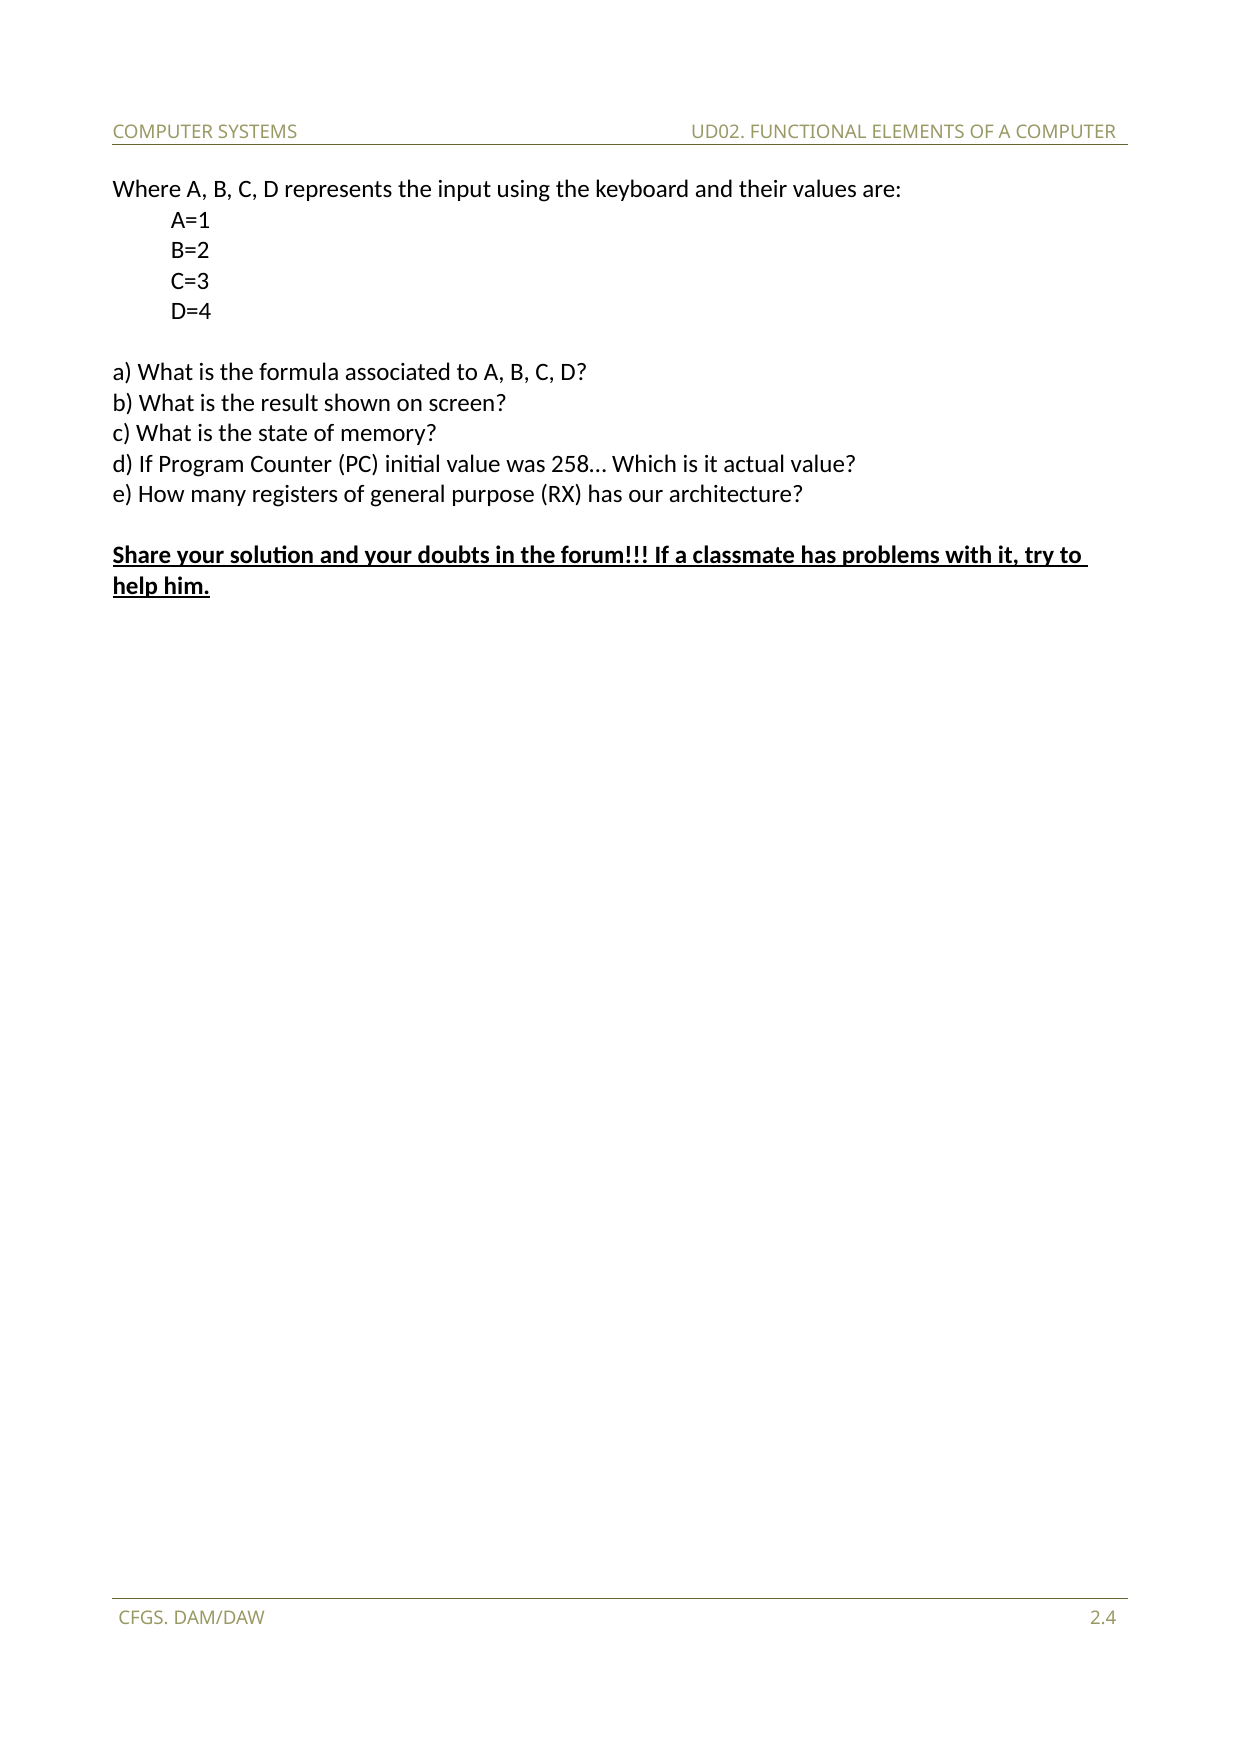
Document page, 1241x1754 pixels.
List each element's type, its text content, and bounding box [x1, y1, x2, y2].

text a) What is the formula associated to A, B, C, D? [112, 356, 1128, 387]
text e) How many registers of general purpose (RX) has our architecture? [112, 478, 1128, 509]
text b) What is the result shown on screen? [112, 387, 1128, 417]
text Where A, B, C, D represents the input using the keyboard and their values are: [112, 173, 1128, 204]
text C=3 [112, 265, 1128, 295]
text B=2 [112, 234, 1128, 265]
text d) If Program Counter (PC) initial value was 258… Which is it actual value? [112, 448, 1128, 478]
text c) What is the state of memory? [112, 417, 1128, 448]
text Share your solution and your doubts in the forum!!! If a classmate has problems with it, try to help him. [112, 539, 1128, 601]
text D=4 [112, 295, 1128, 326]
text A=1 [112, 204, 1128, 234]
